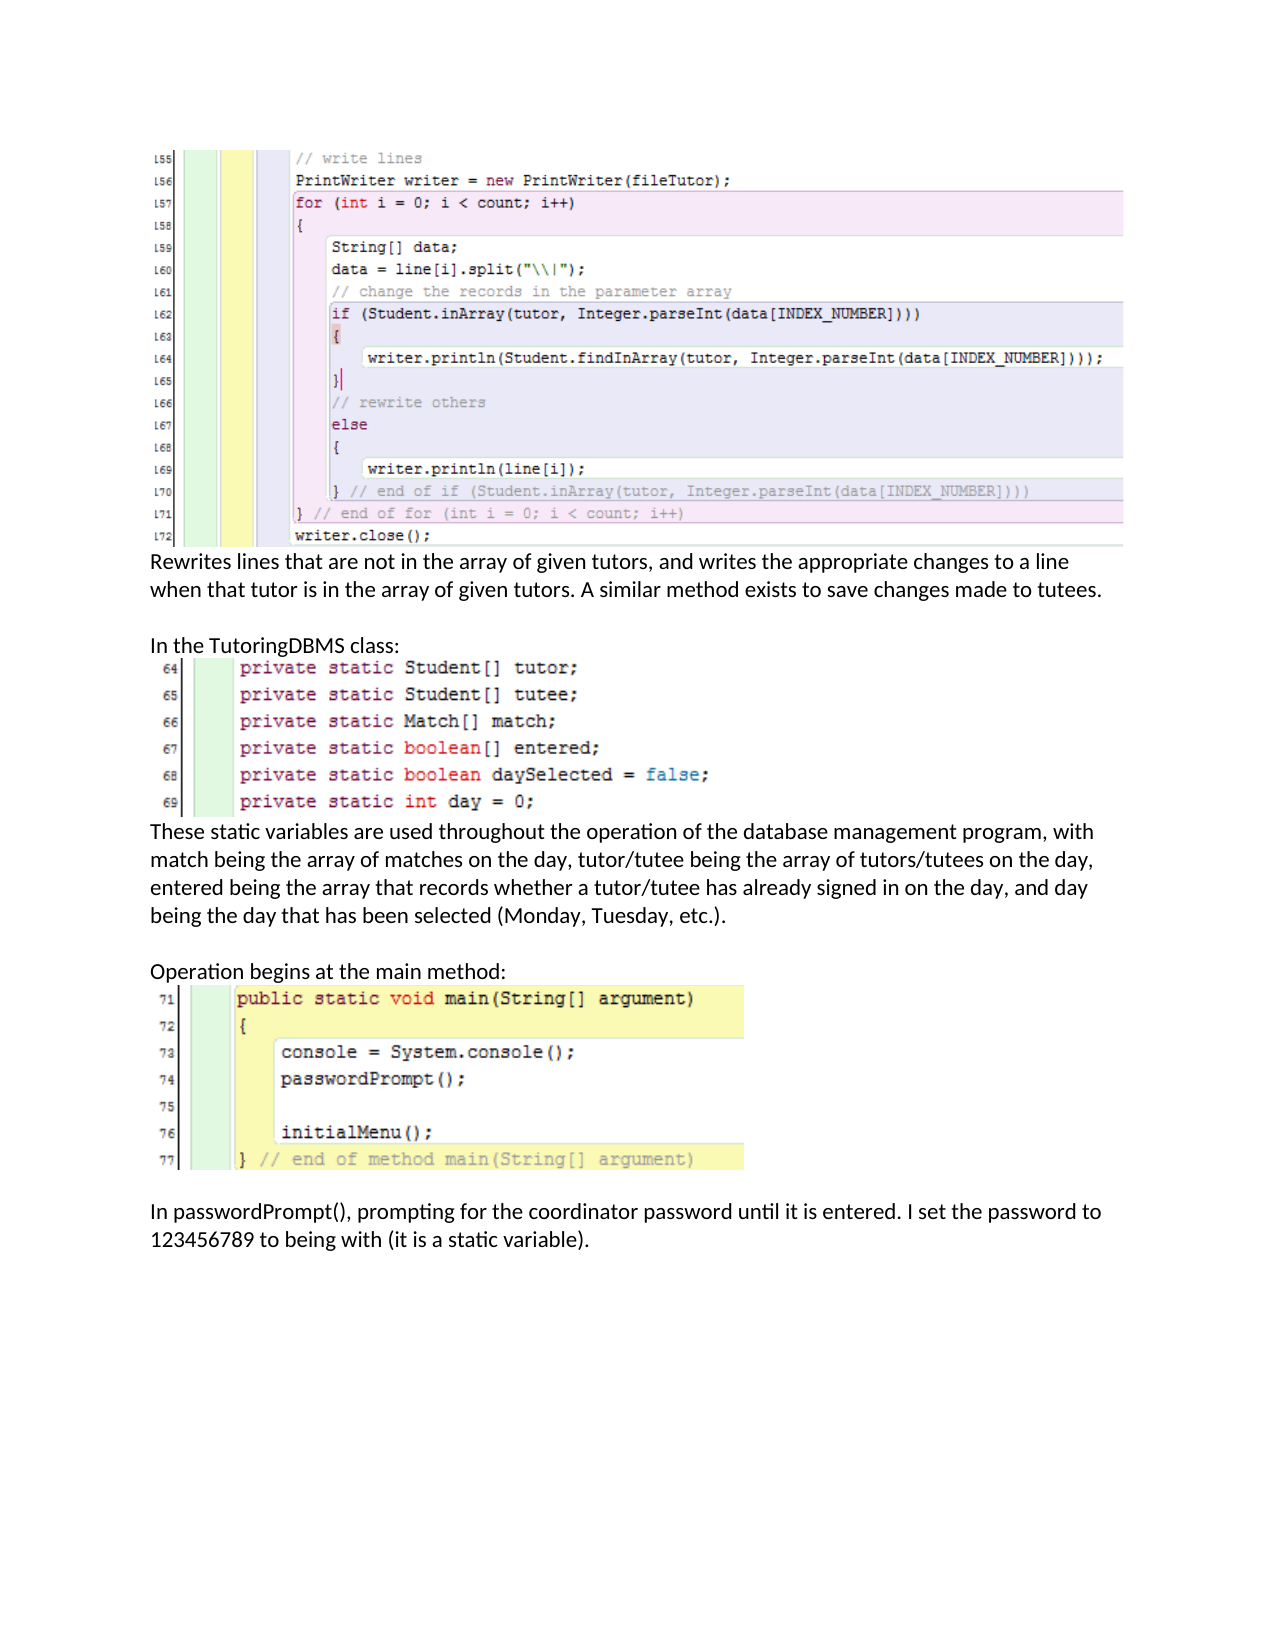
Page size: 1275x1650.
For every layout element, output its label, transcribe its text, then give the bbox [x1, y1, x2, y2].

text In the TutoringDBMS class: [150, 631, 1125, 659]
text In passwordPrompt(), prompting for the coordinator password until it is entered. I set the password to 123456789 to being with (it is a static variable). [150, 1197, 1125, 1253]
text These static variables are used throughout the operation of the database management program, with match being the array of matches on the day, tutor/tutee being the array of tutors/tutees on the day, entered being the array that records whether a tutor/tutee has already signed in on the day, and day being the day that has been selected (Monday, Tuesday, etc.). [150, 817, 1125, 929]
text Operation begins at the main method: [150, 957, 1125, 985]
text Rewrites lines that are not in the array of given tutors, and writes the appropriate changes to a line when that tutor is in the array of given tutors. A similar method exists to save changes made to tutees. [150, 547, 1125, 603]
